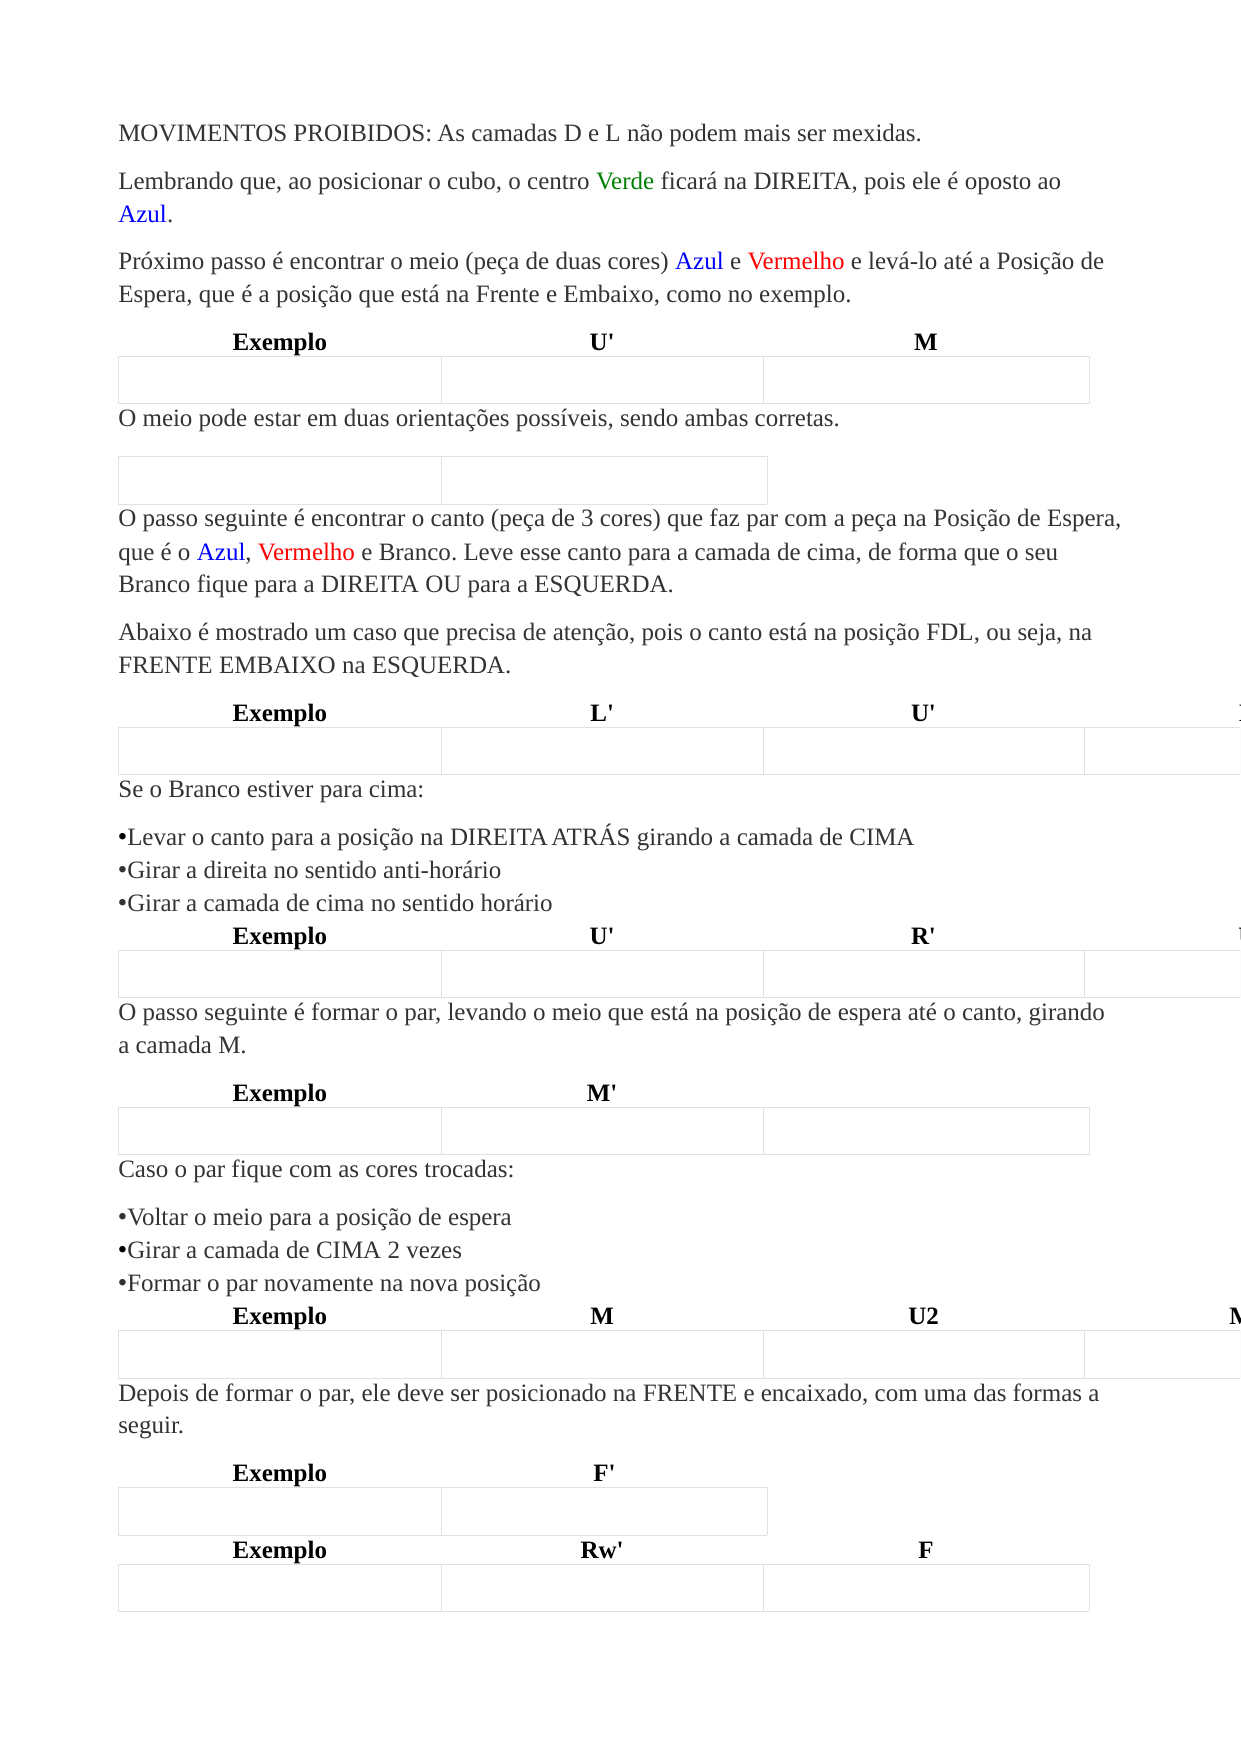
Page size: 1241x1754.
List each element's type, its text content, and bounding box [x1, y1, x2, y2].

table_cell [442, 951, 763, 997]
table_cell [119, 728, 441, 774]
table_cell [764, 1565, 1089, 1611]
table_header Exemplo [118, 1458, 441, 1487]
table_cell [764, 357, 1089, 403]
table_header M2 [1084, 1301, 1240, 1330]
list Girar a direita no sentido anti-horário [118, 855, 1122, 884]
table_header F [763, 1535, 1089, 1563]
table_header U' [763, 698, 1084, 727]
text Abaixo é mostrado um caso que precisa de atenção, pois o canto está na posição FDL, ou seja, na FRENTE EMBAIXO na ESQUERDA. [118, 617, 1122, 679]
table_header F' [441, 1458, 767, 1487]
list Girar a camada de CIMA 2 vezes [118, 1235, 1122, 1264]
table_cell [119, 1565, 441, 1611]
table_header M [441, 1301, 763, 1330]
table_cell [119, 1331, 441, 1377]
text O passo seguinte é encontrar o canto (peça de 3 cores) que faz par com a peça na Posição de Espera, que é o Azul, Vermelho e Branco. Leve esse canto para a camada de cima, de forma que o seu Branco fique para a DIREITA OU para a ESQUERDA. [118, 503, 1122, 598]
table_header M [763, 327, 1089, 356]
list Voltar o meio para a posição de espera [118, 1202, 1122, 1231]
list Formar o par novamente na nova posição [118, 1268, 1122, 1297]
table_cell [764, 1331, 1084, 1377]
table_header U [1084, 921, 1240, 950]
table_header L' [441, 698, 763, 727]
table_header U' [441, 327, 763, 356]
table_cell [442, 1331, 763, 1377]
table_cell [119, 1108, 441, 1154]
table_header Exemplo [118, 698, 441, 727]
table_header Exemplo [118, 327, 441, 356]
text Se o Branco estiver para cima: [118, 775, 1122, 803]
table_cell [442, 1488, 767, 1534]
list Levar o canto para a posição na DIREITA ATRÁS girando a camada de CIMA [118, 822, 1122, 851]
table_header [118, 451, 441, 456]
table_header U2 [763, 1301, 1084, 1330]
table_cell [764, 951, 1084, 997]
table_header L [1084, 698, 1240, 727]
text MOVIMENTOS PROIBIDOS: As camadas D e L não podem mais ser mexidas. [118, 118, 1122, 147]
text Caso o par fique com as cores trocadas: [118, 1154, 1122, 1183]
table_header Rw' [441, 1536, 763, 1563]
text Lembrando que, ao posicionar o cubo, o centro Verde ficará na DIREITA, pois ele é oposto ao Azul. [118, 166, 1122, 227]
table_cell [119, 457, 441, 503]
table_cell [1085, 1331, 1240, 1377]
table_header [441, 451, 767, 456]
text O meio pode estar em duas orientações possíveis, sendo ambas corretas. [118, 403, 1122, 432]
table_cell [764, 728, 1084, 774]
table_cell [119, 357, 441, 403]
table_cell [119, 951, 441, 997]
table_header Exemplo [118, 921, 441, 950]
table_cell [119, 1488, 441, 1534]
table_cell [442, 457, 767, 503]
text Próximo passo é encontrar o meio (peça de duas cores) Azul e Vermelho e levá-lo até a Posição de Espera, que é a posição que está na Frente e Embaixo, como no exemplo. [118, 246, 1122, 308]
table_cell [1085, 951, 1240, 997]
table_header Exemplo [118, 1301, 441, 1330]
table_header U' [441, 921, 763, 950]
table_header [763, 1078, 1089, 1107]
table_cell [442, 1565, 763, 1611]
table_header M' [441, 1078, 763, 1107]
table_header Exemplo [118, 1078, 441, 1107]
table_cell [764, 1108, 1089, 1154]
text O passo seguinte é formar o par, levando o meio que está na posição de espera até o canto, girando a camada M. [118, 998, 1122, 1059]
table_header R' [763, 921, 1084, 950]
table_cell [442, 728, 763, 774]
table_cell [442, 357, 763, 403]
list Girar a camada de cima no sentido horário [118, 888, 1122, 917]
text Depois de formar o par, ele deve ser posicionado na FRENTE e encaixado, com uma das formas a seguir. [118, 1379, 1122, 1439]
table_header Exemplo [118, 1536, 441, 1563]
table_cell [442, 1108, 763, 1154]
table_cell [1085, 728, 1240, 774]
